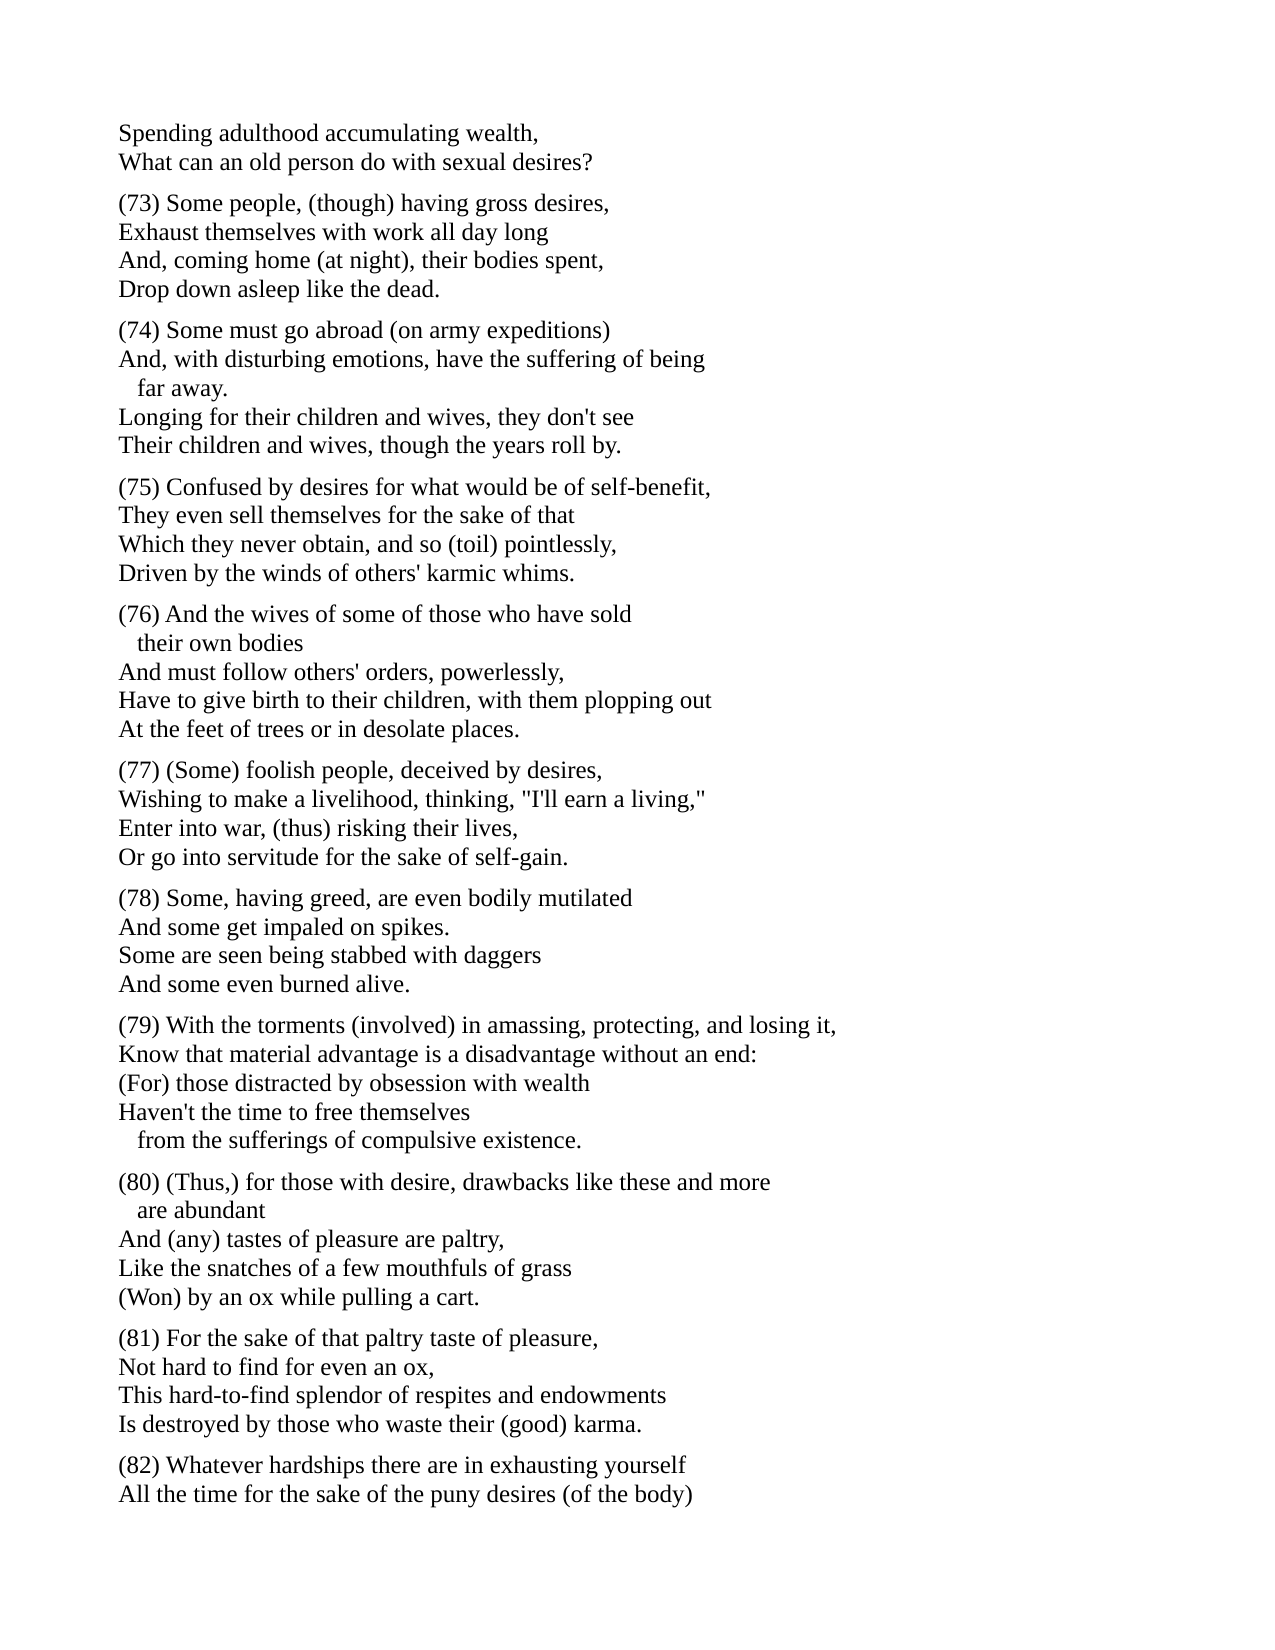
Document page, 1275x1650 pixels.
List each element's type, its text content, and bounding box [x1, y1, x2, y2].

text (82) Whatever hardships there are in exhausting yourself All the time for the sake of the puny desires (of the body) [118, 1451, 1157, 1508]
text (76) And the wives of some of those who have sold their own bodies And must follow others' orders, powerlessly, Have to give birth to their children, with them plopping out At the feet of trees or in desolate places. [118, 599, 1157, 743]
text (78) Some, having greed, are even bodily mutilated And some get impaled on spikes. Some are seen being stabbed with daggers And some even burned alive. [118, 883, 1157, 998]
text (75) Confused by desires for what would be of self-benefit, They even sell themselves for the sake of that Which they never obtain, and so (toil) pointlessly, Driven by the winds of others' karmic whims. [118, 472, 1157, 587]
text Spending adulthood accumulating wealth, What can an old person do with sexual desires? [118, 118, 1157, 176]
text (80) (Thus,) for those with desire, drawbacks like these and more are abundant And (any) tastes of pleasure are paltry, Like the snatches of a few mouthfuls of grass (Won) by an ox while pulling a cart. [118, 1167, 1157, 1311]
text (74) Some must go abroad (on army expeditions) And, with disturbing emotions, have the suffering of being far away. Longing for their children and wives, they don't see Their children and wives, though the years roll by. [118, 316, 1157, 459]
text (73) Some people, (though) having gross desires, Exhaust themselves with work all day long And, coming home (at night), their bodies spent, Drop down asleep like the dead. [118, 188, 1157, 303]
text (79) With the torments (involved) in amassing, protecting, and losing it, Know that material advantage is a disadvantage without an end: (For) those distracted by obsession with wealth Haven't the time to free themselves from the sufferings of compulsive existence. [118, 1011, 1157, 1154]
text (77) (Some) foolish people, deceived by desires, Wishing to make a livelihood, thinking, "I'll earn a living," Enter into war, (thus) risking their lives, Or go into servitude for the sake of self-gain. [118, 756, 1157, 871]
text (81) For the sake of that paltry taste of pleasure, Not hard to find for even an ox, This hard-to-find splendor of respites and endowments Is destroyed by those who waste their (good) karma. [118, 1323, 1157, 1438]
